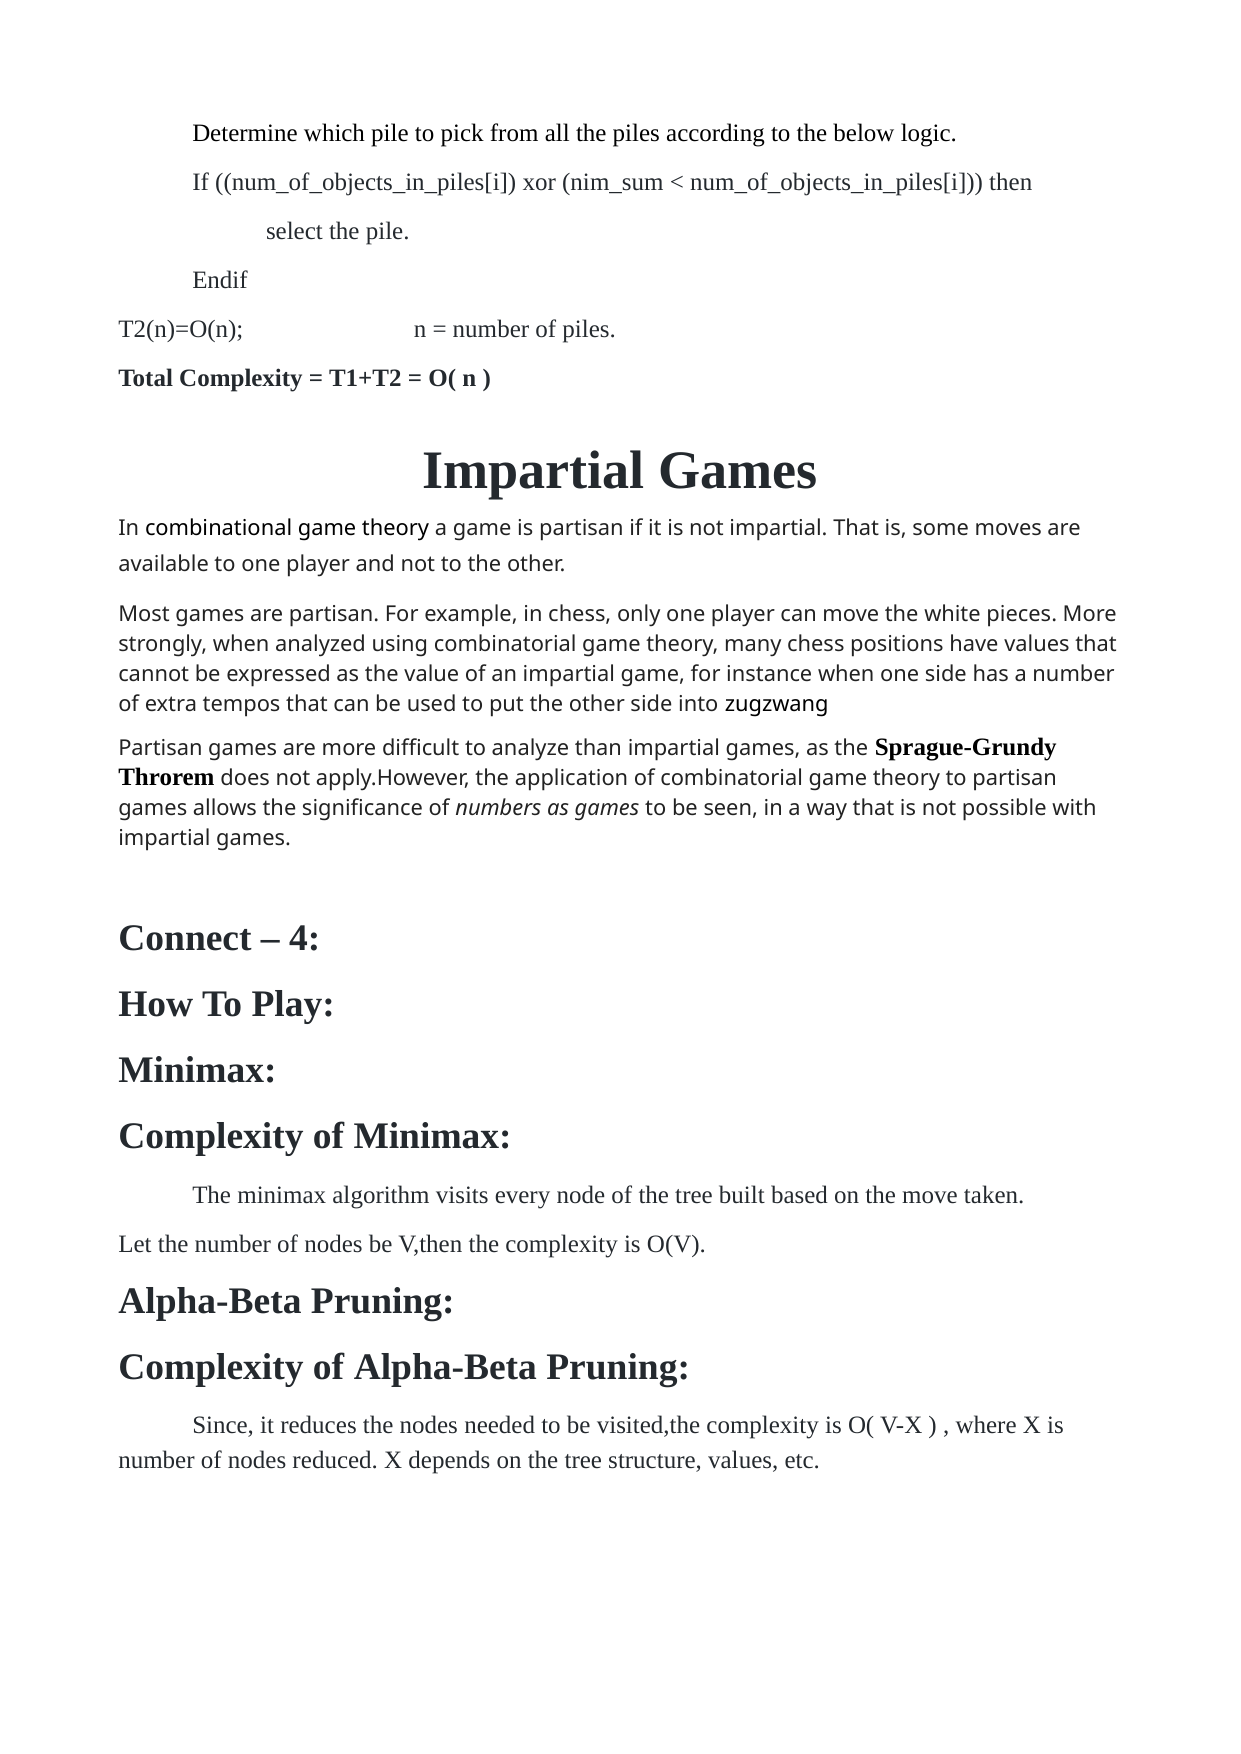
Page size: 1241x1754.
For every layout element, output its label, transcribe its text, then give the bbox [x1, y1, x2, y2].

text Complexity of Alpha-Beta Pruning: [118, 1344, 1122, 1387]
text Since, it reduces the nodes needed to be visited,the complexity is O( V-X ) , where X is number of nodes reduced. X depends on the tree structure, values, etc. [118, 1411, 1122, 1474]
text Endif [118, 265, 1122, 294]
text If ((num_of_objects_in_piles[i]) xor (nim_sum < num_of_objects_in_piles[i])) then [118, 167, 1122, 196]
text How To Play: [118, 981, 1122, 1024]
title Impartial Games [118, 437, 1122, 500]
text select the pile. [118, 216, 1122, 245]
text T2(n)=O(n); n = number of piles. [118, 314, 1122, 343]
text Complexity of Minimax: [118, 1114, 1122, 1157]
text Partisan games are more difficult to analyze than impartial games, as the Sprague-Grundy Throrem does not apply.However, the application of combinatorial game theory to partisan games allows the significance of numbers as games to be seen, in a way that is not possible with impartial games. [118, 732, 1122, 851]
text Alpha-Beta Pruning: [118, 1278, 1122, 1321]
text Most games are partisan. For example, in chess, only one player can move the white pieces. More strongly, when analyzed using combinatorial game theory, many chess positions have values that cannot be expressed as the value of an impartial game, for instance when one side has a number of extra tempos that can be used to put the other side into zugzwang [118, 598, 1122, 717]
text Determine which pile to pick from all the piles according to the below logic. [118, 118, 1122, 147]
text Let the number of nodes be V,then the complexity is O(V). [118, 1229, 1122, 1258]
text The minimax algorithm visits every node of the tree built based on the move taken. [118, 1180, 1122, 1209]
text Connect – 4: [118, 915, 1122, 958]
text In combinational game theory a game is partisan if it is not impartial. That is, some moves are available to one player and not to the other. [118, 512, 1122, 578]
text Minimax: [118, 1047, 1122, 1091]
text Total Complexity = T1+T2 = O( n ) [118, 363, 1122, 392]
